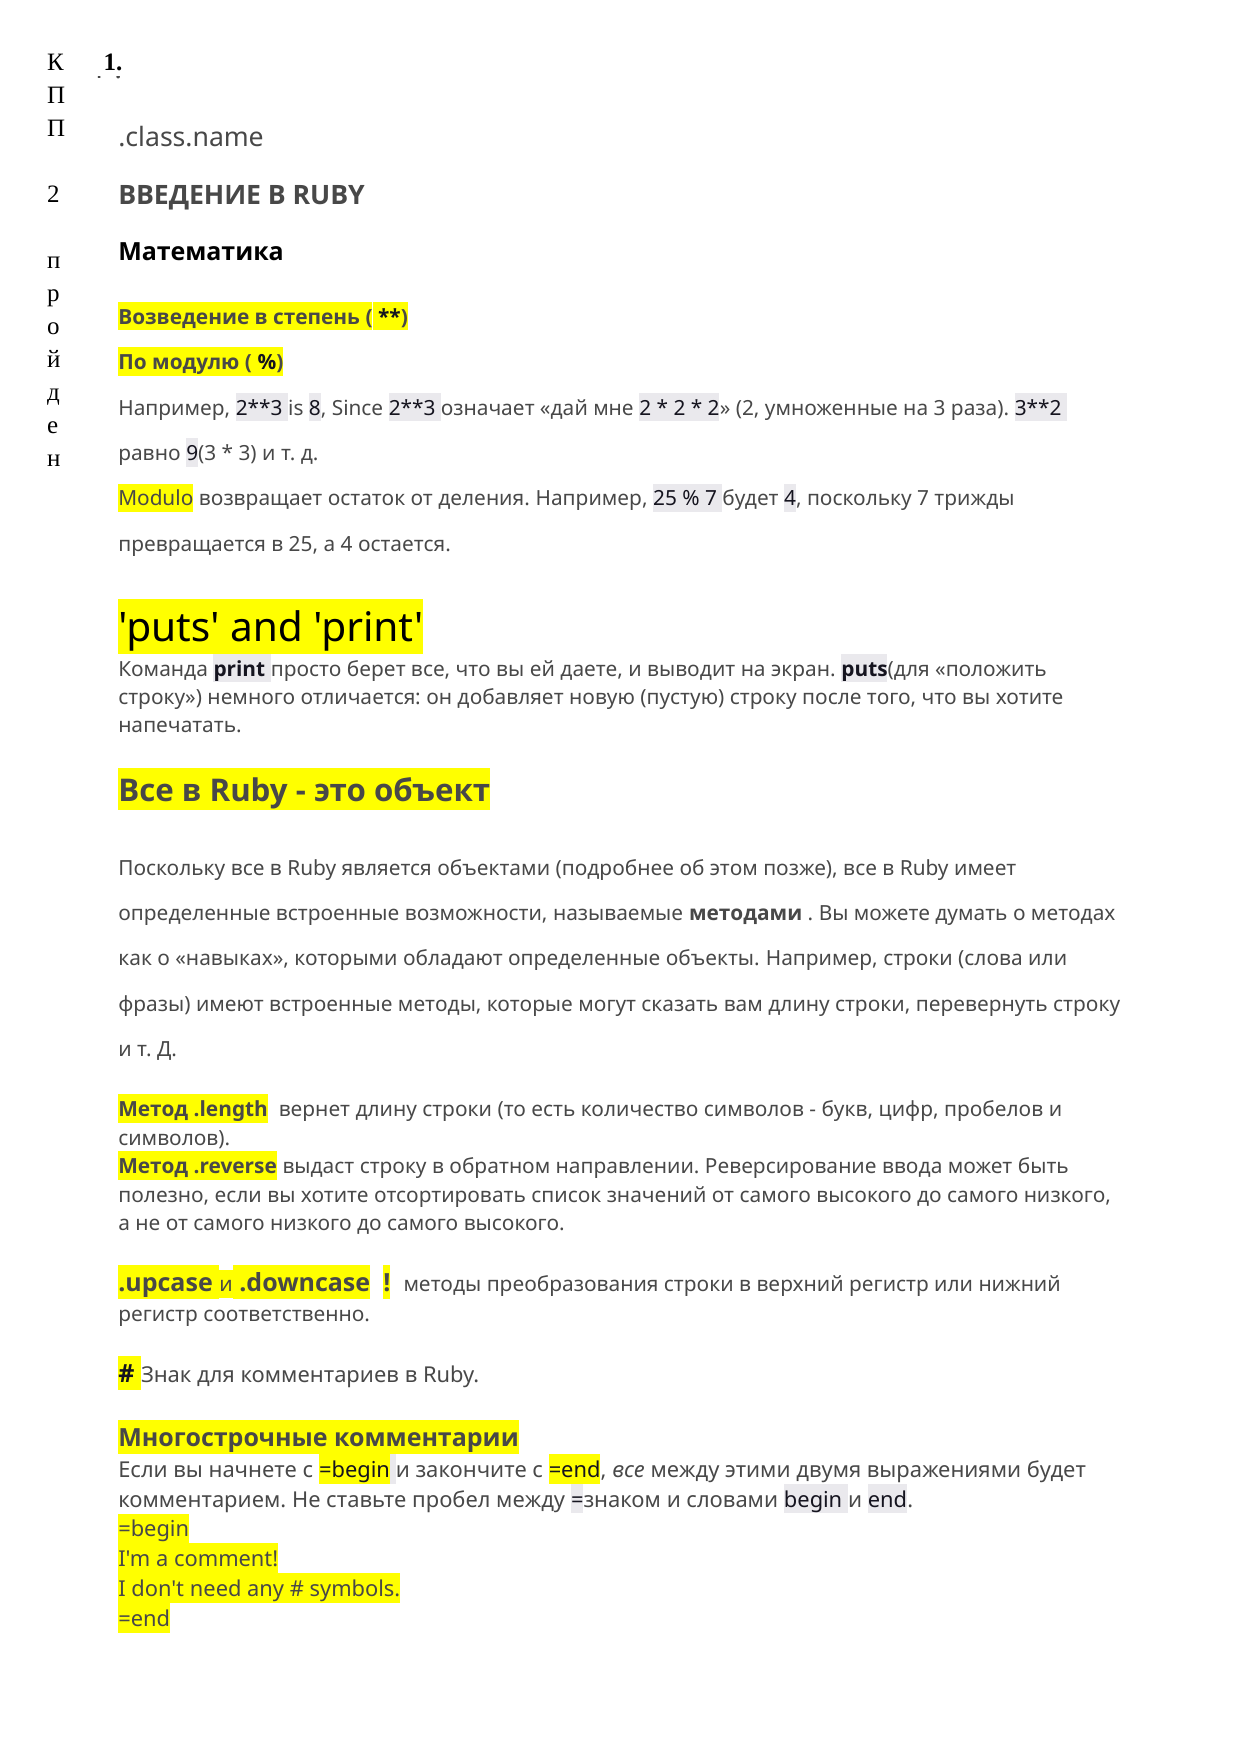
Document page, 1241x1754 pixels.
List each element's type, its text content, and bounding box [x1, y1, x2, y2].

text Многострочные комментарии [118, 1420, 1122, 1454]
text =end [118, 1603, 1122, 1633]
text .upcase и .downcase ! методы преобразования строки в верхний регистр или нижний регистр соответственно. [118, 1265, 1122, 1327]
text 1. [78, 47, 122, 76]
text I'm a comment! [118, 1543, 1122, 1573]
text Например, 2**3 is 8, Since 2**3 означает «дай мне 2 * 2 * 2» (2, умноженные на 3 раза). 3**2 равно 9(3 * 3) и т. д. [118, 393, 1122, 467]
text Метод .length вернет длину строки (то есть количество символов - букв, цифр, пробелов и символов). [118, 1094, 1122, 1151]
text Если вы начнете с =begin и закончите с =end, все между этими двумя выражениями будет комментарием. Не ставьте пробел между =знаком и словами begin и end. [118, 1454, 1122, 1513]
text 'puts' and 'print' [118, 598, 1122, 654]
text Возведение в степень ( **) [118, 302, 1122, 330]
text По модулю ( %) [118, 347, 1122, 376]
text .class.name [118, 118, 1122, 154]
text =begin [118, 1513, 1122, 1543]
text Метод .reverse выдаст строку в обратном направлении. Реверсирование ввода может быть полезно, если вы хотите отсортировать список значений от самого высокого до самого низкого, а не от самого низкого до самого высокого. [118, 1151, 1122, 1237]
text Все в Ruby - это объект [118, 767, 1122, 810]
text Modulo возвращает остаток от деления. Например, 25 % 7 будет 4, поскольку 7 трижды превращается в 25, а 4 остается. [118, 483, 1122, 557]
text Команда print просто берет все, что вы ей даете, и выводит на экран. puts(для «положить строку») немного отличается: он добавляет новую (пустую) строку после того, что вы хотите напечатать. [118, 654, 1122, 739]
text Математика [118, 234, 1122, 268]
text Поскольку все в Ruby является объектами (подробнее об этом позже), все в Ruby имеет определенные встроенные возможности, называемые методами . Вы можете думать о методах как о «навыках», которыми обладают определенные объекты. Например, строки (слова или фразы) имеют встроенные методы, которые могут сказать вам длину строки, перевернуть строку и т. Д. [118, 853, 1122, 1063]
text 1 . [78, 76, 122, 87]
text I don't need any # symbols. [118, 1573, 1122, 1603]
text ВВЕДЕНИЕ В RUBY [118, 176, 1122, 212]
text # Знак для комментариев в Ruby. [118, 1356, 1122, 1390]
